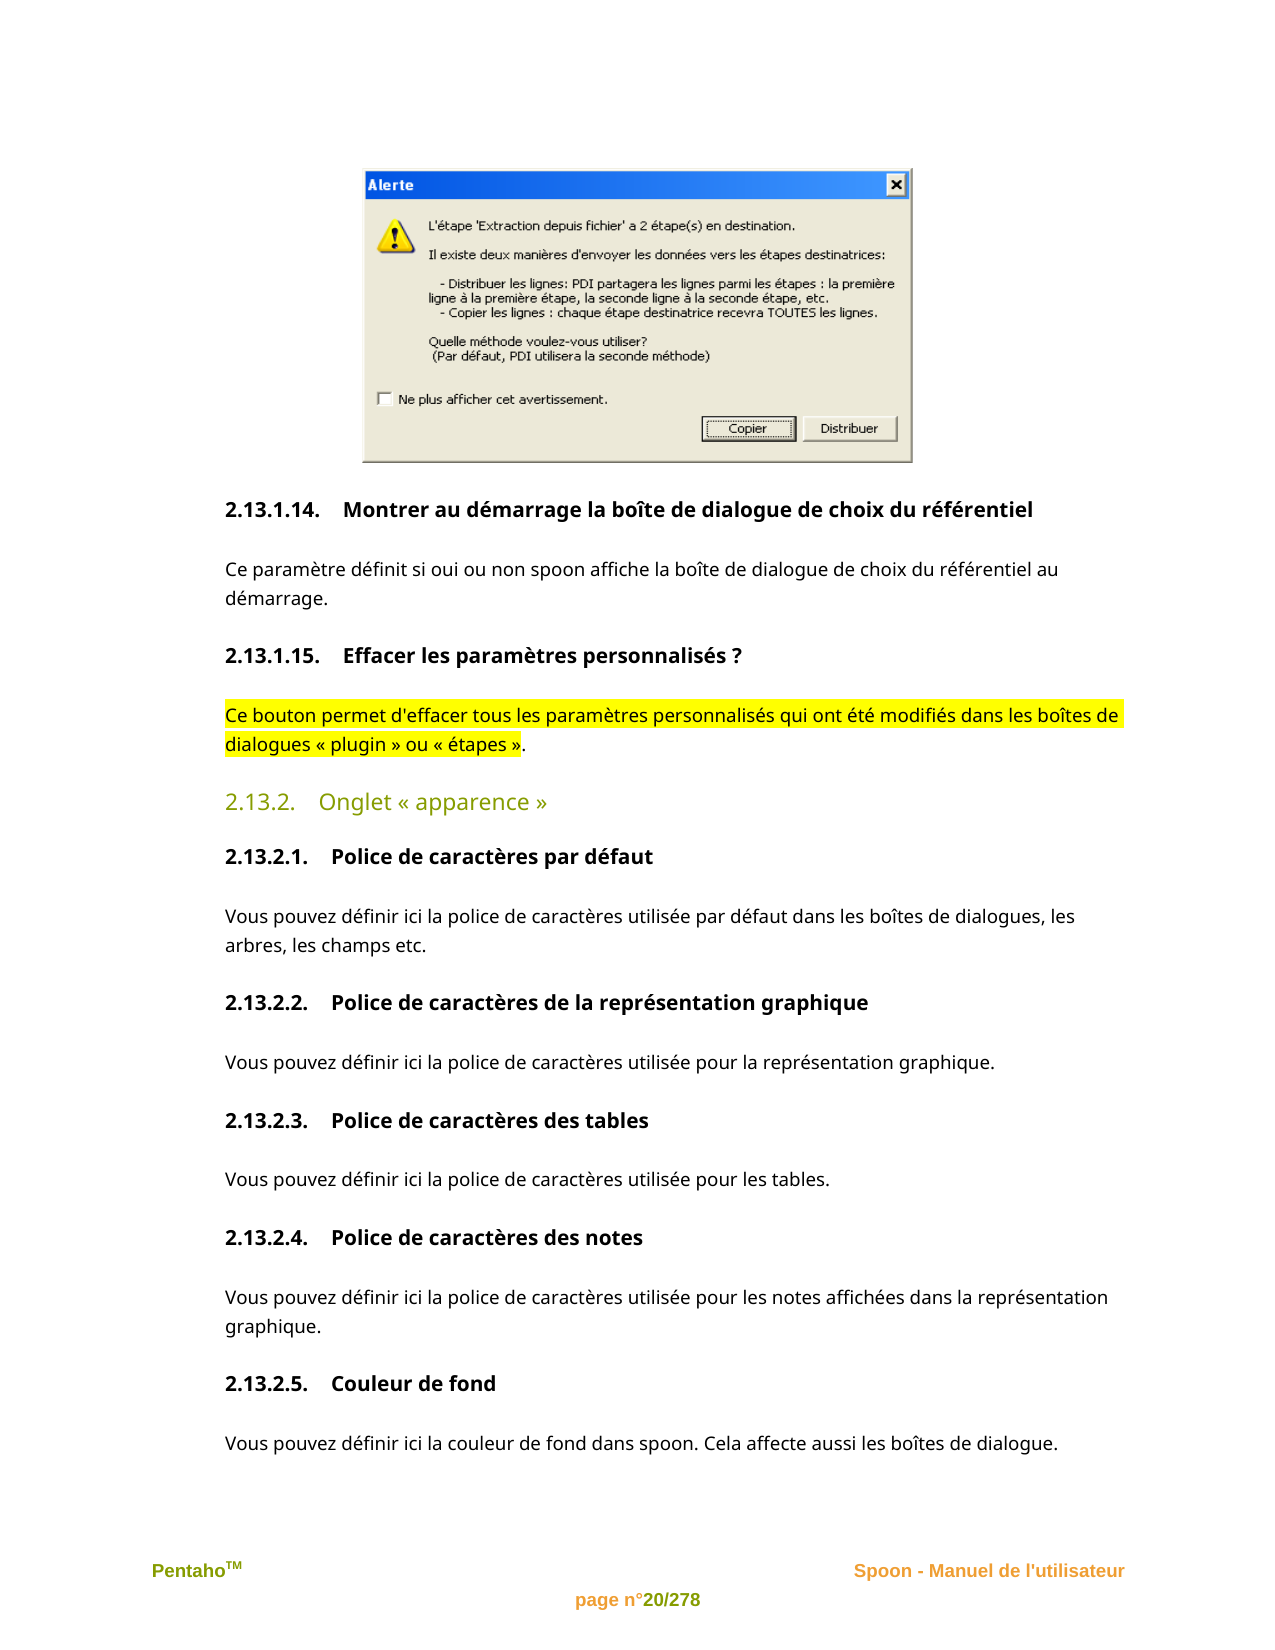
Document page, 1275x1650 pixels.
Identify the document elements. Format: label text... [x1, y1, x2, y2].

text Vous pouvez définir ici la police de caractères utilisée pour la représentation graphique. [225, 1046, 1125, 1075]
text Vous pouvez définir ici la couleur de fond dans spoon. Cela affecte aussi les boîtes de dialogue. [225, 1427, 1125, 1456]
subtitle Police de caractères des tables [225, 1105, 1125, 1134]
text Vous pouvez définir ici la police de caractères utilisée pour les tables. [225, 1163, 1125, 1193]
text Ce paramètre définit si oui ou non spoon affiche la boîte de dialogue de choix du référentiel au démarrage. [225, 553, 1125, 611]
text Ce bouton permet d'effacer tous les paramètres personnalisés qui ont été modifiés dans les boîtes de dialogues « plugin » ou « étapes ». [225, 699, 1125, 757]
subtitle Couleur de fond [225, 1368, 1125, 1398]
subtitle Police de caractères de la représentation graphique [225, 987, 1125, 1017]
text Vous pouvez définir ici la police de caractères utilisée par défaut dans les boîtes de dialogues, les arbres, les champs etc. [225, 900, 1125, 958]
subtitle Montrer au démarrage la boîte de dialogue de choix du référentiel [225, 150, 1125, 523]
subtitle Police de caractères des notes [225, 1222, 1125, 1251]
subtitle Police de caractères par défaut [225, 841, 1125, 870]
picture [362, 168, 913, 463]
subtitle Effacer les paramètres personnalisés ? [225, 640, 1125, 669]
text Vous pouvez définir ici la police de caractères utilisée pour les notes affichées dans la représentation graphique. [225, 1281, 1125, 1339]
subtitle Onglet « apparence » [225, 787, 1125, 816]
